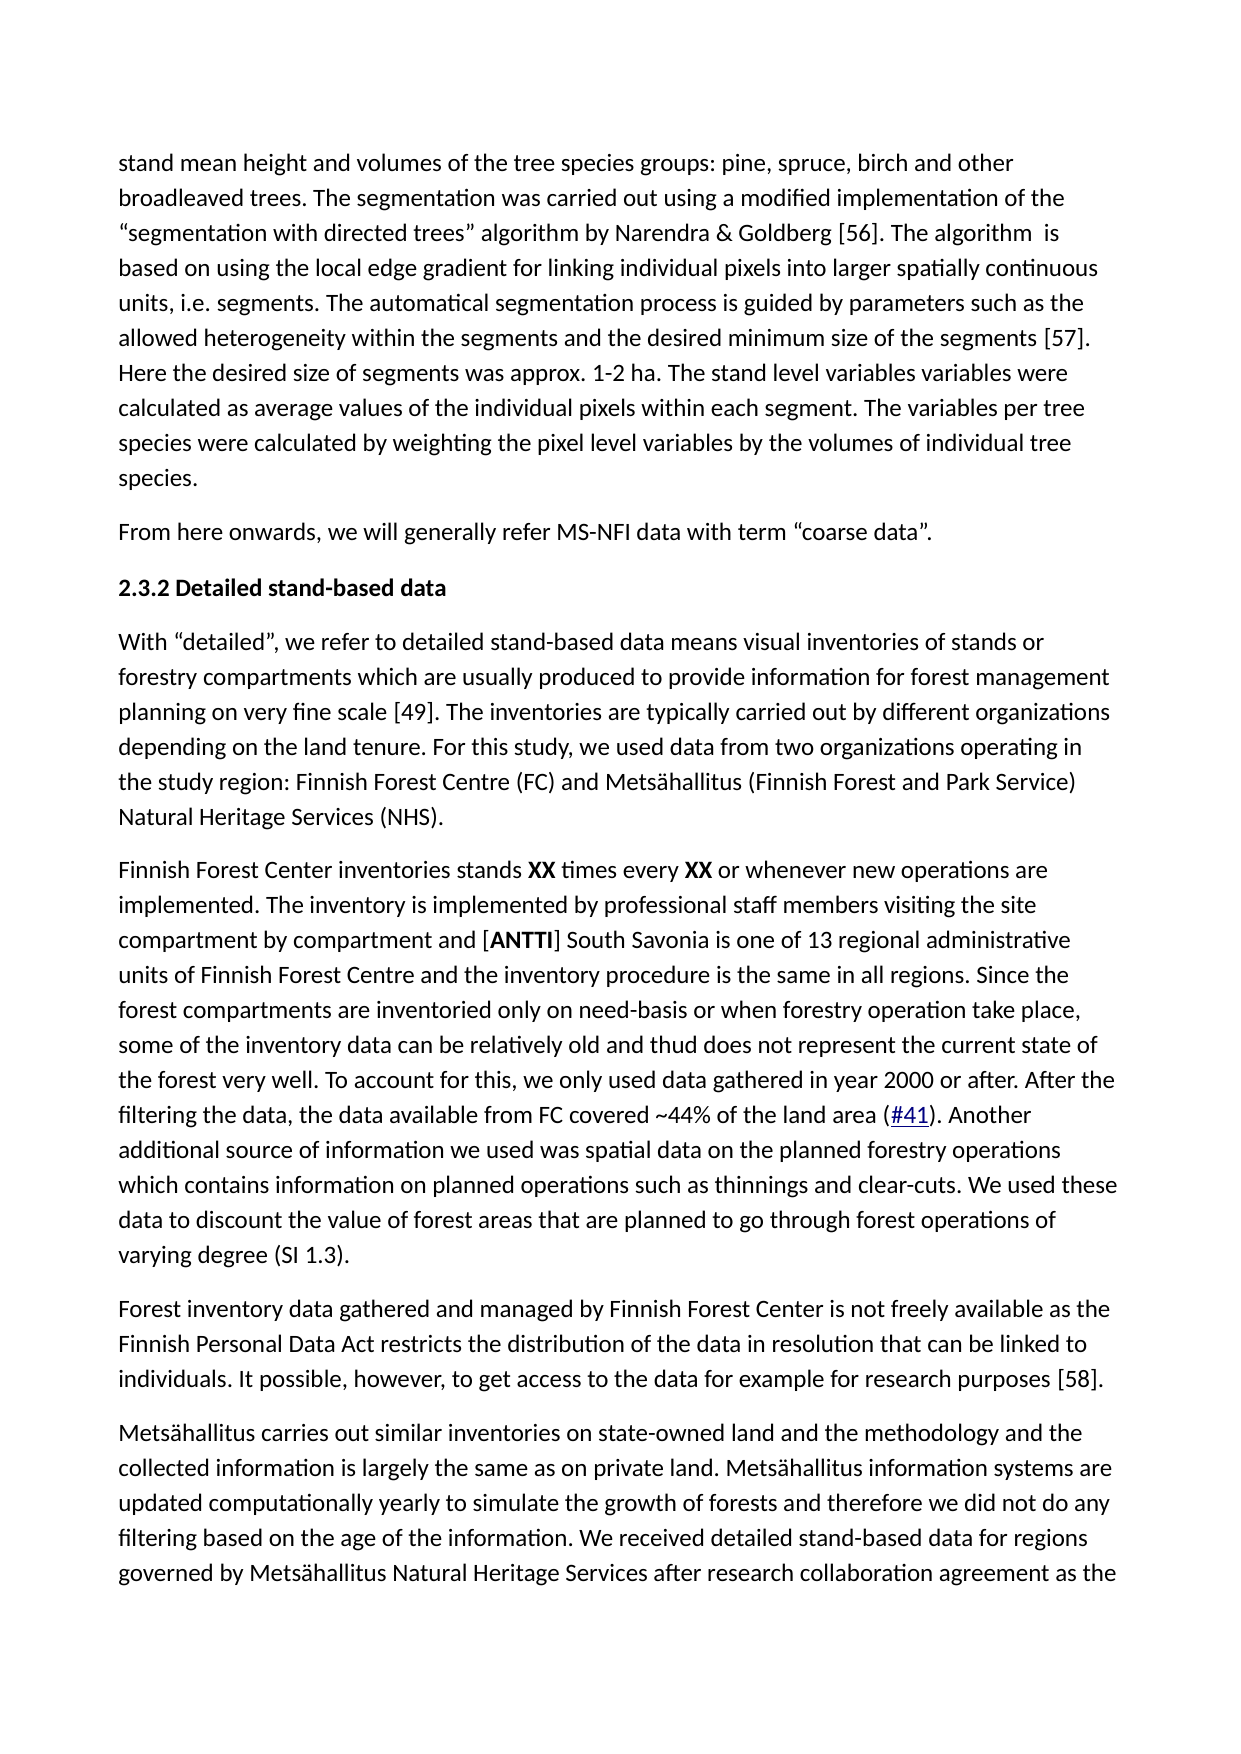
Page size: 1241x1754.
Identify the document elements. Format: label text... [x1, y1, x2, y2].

text stand mean height and volumes of the tree species groups: pine, spruce, birch and other broadleaved trees. The segmentation was carried out using a modified implementation of the “segmentation with directed trees” algorithm by Narendra & Goldberg [56]. The algorithm is based on using the local edge gradient for linking individual pixels into larger spatially continuous units, i.e. segments. The automatical segmentation process is guided by parameters such as the allowed heterogeneity within the segments and the desired minimum size of the segments [57]. Here the desired size of segments was approx. 1-2 ha. The stand level variables variables were calculated as average values of the individual pixels within each segment. The variables per tree species were calculated by weighting the pixel level variables by the volumes of individual tree species. [118, 148, 1122, 493]
text Forest inventory data gathered and managed by Finnish Forest Center is not freely available as the Finnish Personal Data Act restricts the distribution of the data in resolution that can be linked to individuals. It possible, however, to get access to the data for example for research purposes [58]. [118, 1293, 1122, 1394]
text With “detailed”, we refer to detailed stand-based data means visual inventories of stands or forestry compartments which are usually produced to provide information for forest management planning on very fine scale [49]. The inventories are typically carried out by different organizations depending on the land tenure. For this study, we used data from two organizations operating in the study region: Finnish Forest Centre (FC) and Metsähallitus (Finnish Forest and Park Service) Natural Heritage Services (NHS). [118, 626, 1122, 831]
subtitle 2.3.2 Detailed stand-based data [118, 572, 1122, 603]
text Metsähallitus carries out similar inventories on state-owned land and the methodology and the collected information is largely the same as on private land. Metsähallitus information systems are updated computationally yearly to simulate the growth of forests and therefore we did not do any filtering based on the age of the information. We received detailed stand-based data for regions governed by Metsähallitus Natural Heritage Services after research collaboration agreement as the [118, 1417, 1122, 1588]
text From here onwards, we will generally refer MS-NFI data with term “coarse data”. [118, 516, 1122, 547]
text Finnish Forest Center inventories stands XX times every XX or whenever new operations are implemented. The inventory is implemented by professional staff members visiting the site compartment by compartment and [ANTTI] South Savonia is one of 13 regional administrative units of Finnish Forest Centre and the inventory procedure is the same in all regions. Since the forest compartments are inventoried only on need-basis or when forestry operation take place, some of the inventory data can be relatively old and thud does not represent the current state of the forest very well. To account for this, we only used data gathered in year 2000 or after. After the filtering the data, the data available from FC covered ~44% of the land area (#41). Another additional source of information we used was spatial data on the planned forestry operations which contains information on planned operations such as thinnings and clear-cuts. We used these data to discount the value of forest areas that are planned to go through forest operations of varying degree (SI 1.3). [118, 855, 1122, 1270]
